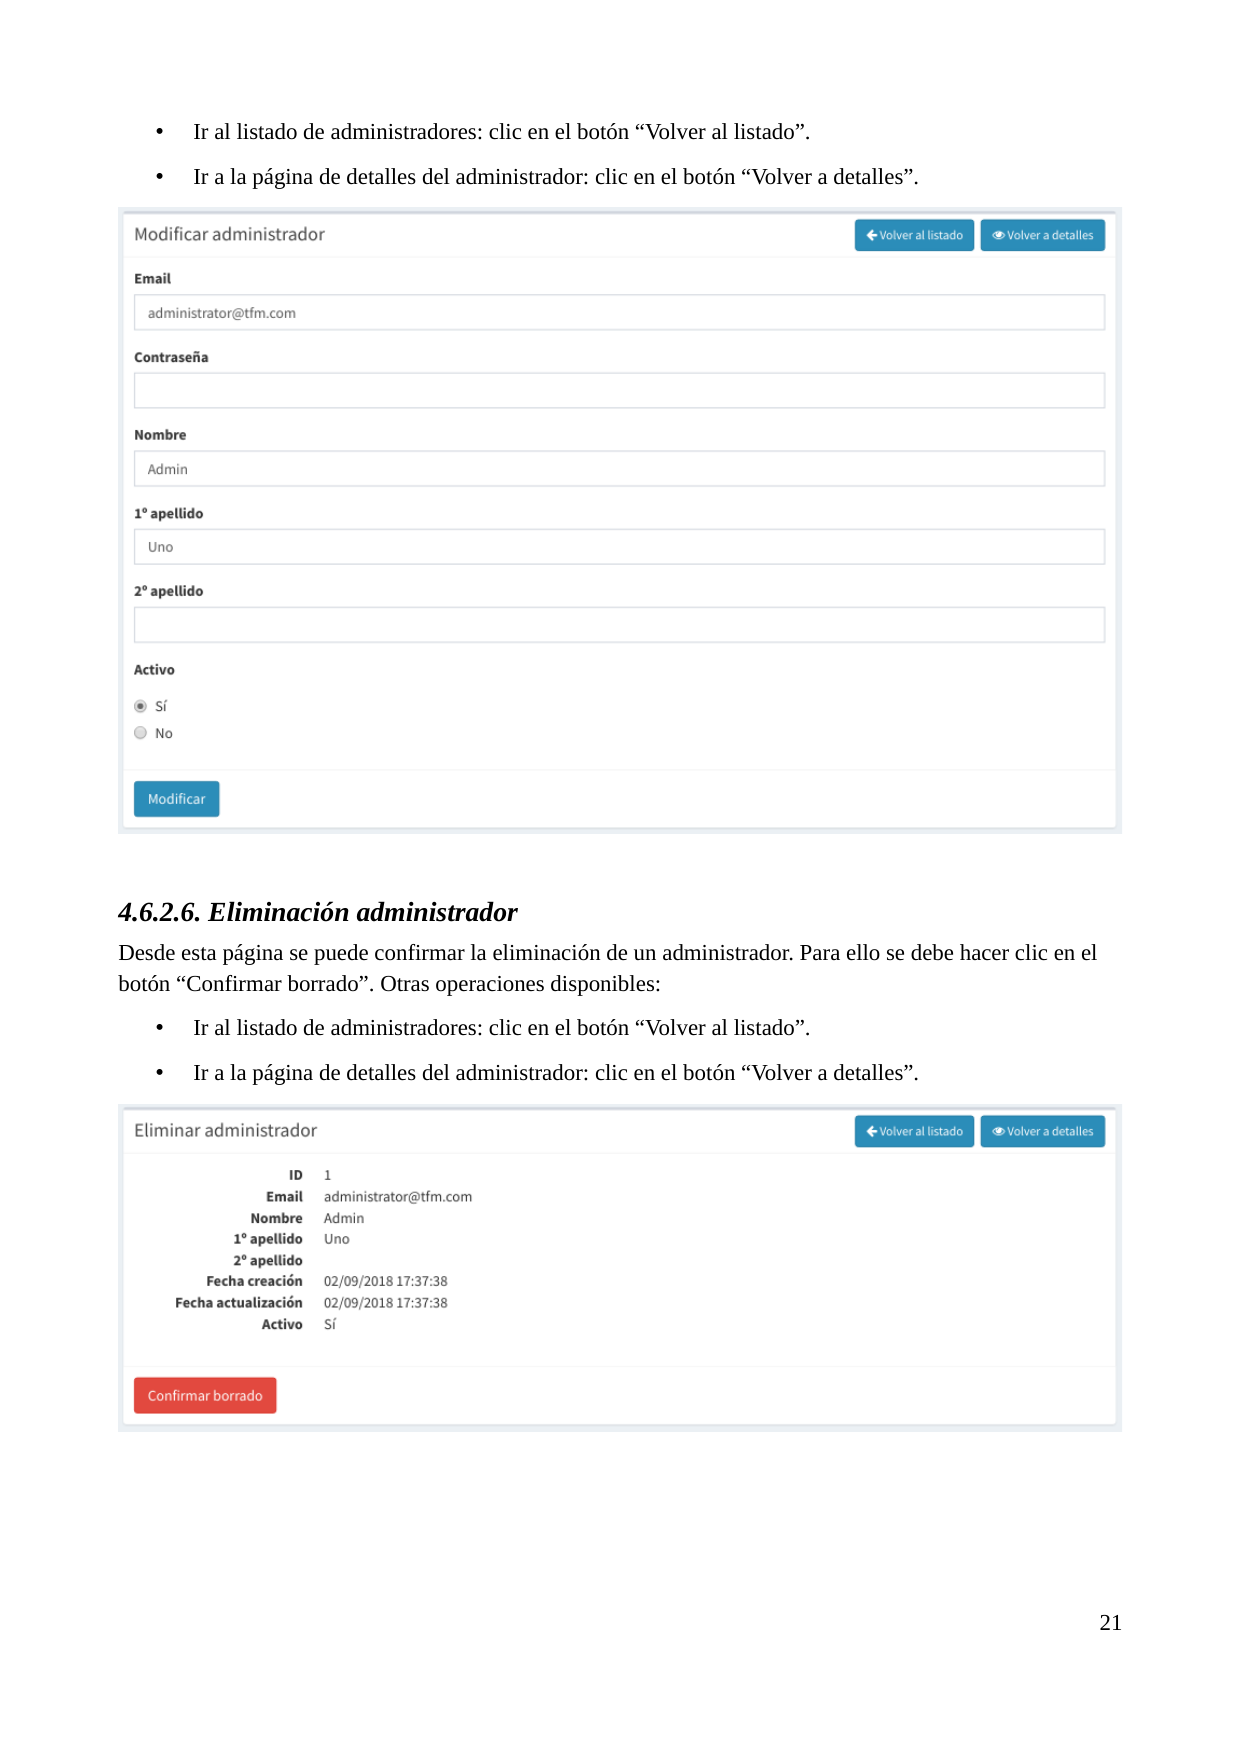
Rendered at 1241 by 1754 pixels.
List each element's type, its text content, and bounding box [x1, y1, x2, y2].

list Ir al listado de administradores: clic en el botón “Volver al listado”. [156, 118, 1122, 144]
picture [118, 207, 1123, 834]
list Ir a la página de detalles del administrador: clic en el botón “Volver a detalles”. [156, 1059, 1122, 1086]
list Ir al listado de administradores: clic en el botón “Volver al listado”. [156, 1014, 1122, 1041]
list Ir a la página de detalles del administrador: clic en el botón “Volver a detalles”. [156, 163, 1122, 189]
text Desde esta página se puede confirmar la eliminación de un administrador. Para ello se debe hacer clic en el botón “Confirmar borrado”. Otras operaciones disponibles: [118, 939, 1122, 996]
picture [118, 1104, 1123, 1432]
subtitle 4.6.2.6. Eliminación administrador [118, 895, 1122, 927]
